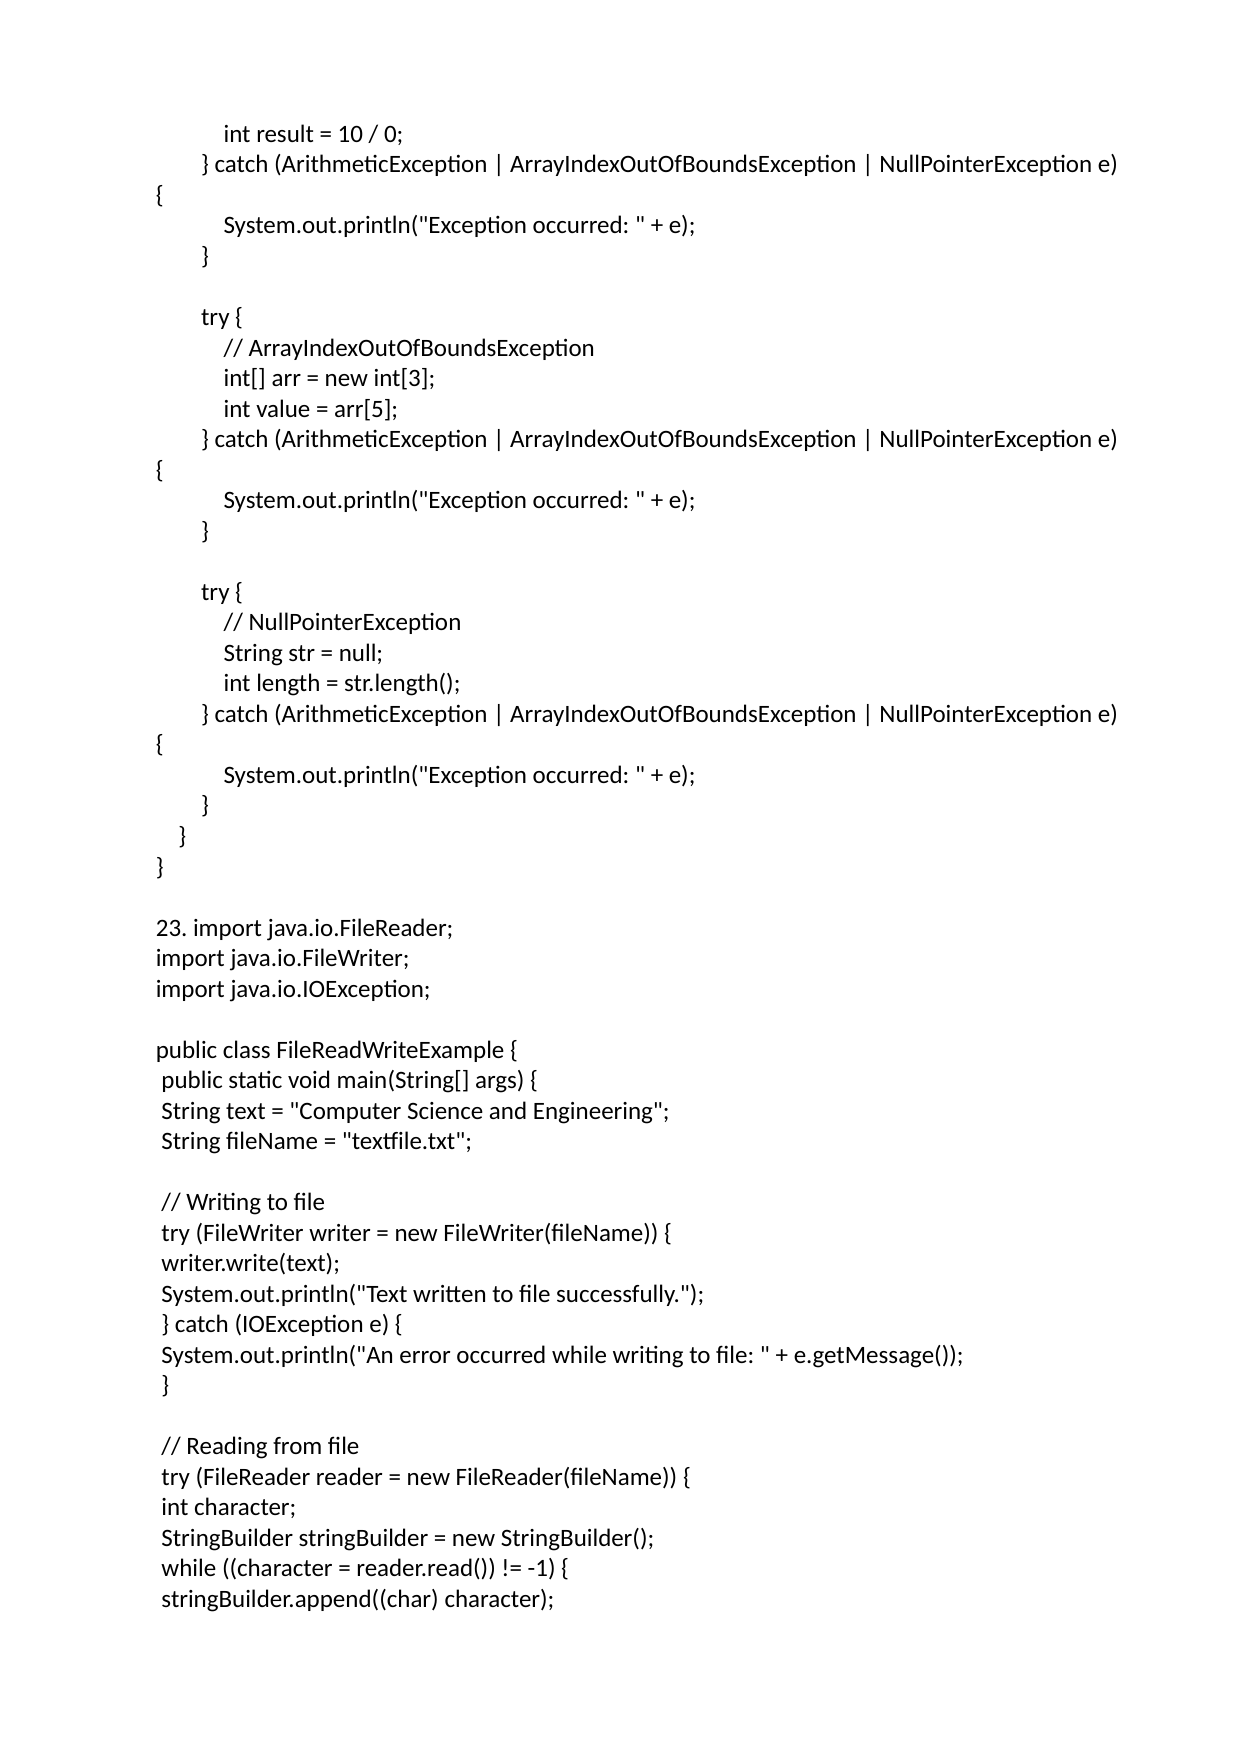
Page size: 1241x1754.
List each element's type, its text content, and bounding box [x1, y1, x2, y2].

list 23. import java.io.FileReader; import java.io.FileWriter; import java.io.IOException; public class FileReadWriteExample { public static void main(String[] args) { String text = "Computer Science and Engineering"; String fileName = "textfile.txt"; // Writing to file try (FileWriter writer = new FileWriter(fileName)) { writer.write(text); System.out.println("Text written to file successfully."); } catch (IOException e) { System.out.println("An error occurred while writing to file: " + e.getMessage()); } // Reading from file try (FileReader reader = new FileReader(fileName)) { int character; StringBuilder stringBuilder = new StringBuilder(); while ((character = reader.read()) != -1) { stringBuilder.append((char) character); [156, 912, 1122, 1614]
list int result = 10 / 0; } catch (ArithmeticException | ArrayIndexOutOfBoundsException | NullPointerException e) { System.out.println("Exception occurred: " + e); } try { // ArrayIndexOutOfBoundsException int[] arr = new int[3]; int value = arr[5]; } catch (ArithmeticException | ArrayIndexOutOfBoundsException | NullPointerException e) { System.out.println("Exception occurred: " + e); } try { // NullPointerException String str = null; int length = str.length(); } catch (ArithmeticException | ArrayIndexOutOfBoundsException | NullPointerException e) { System.out.println("Exception occurred: " + e); } } } [156, 118, 1122, 912]
